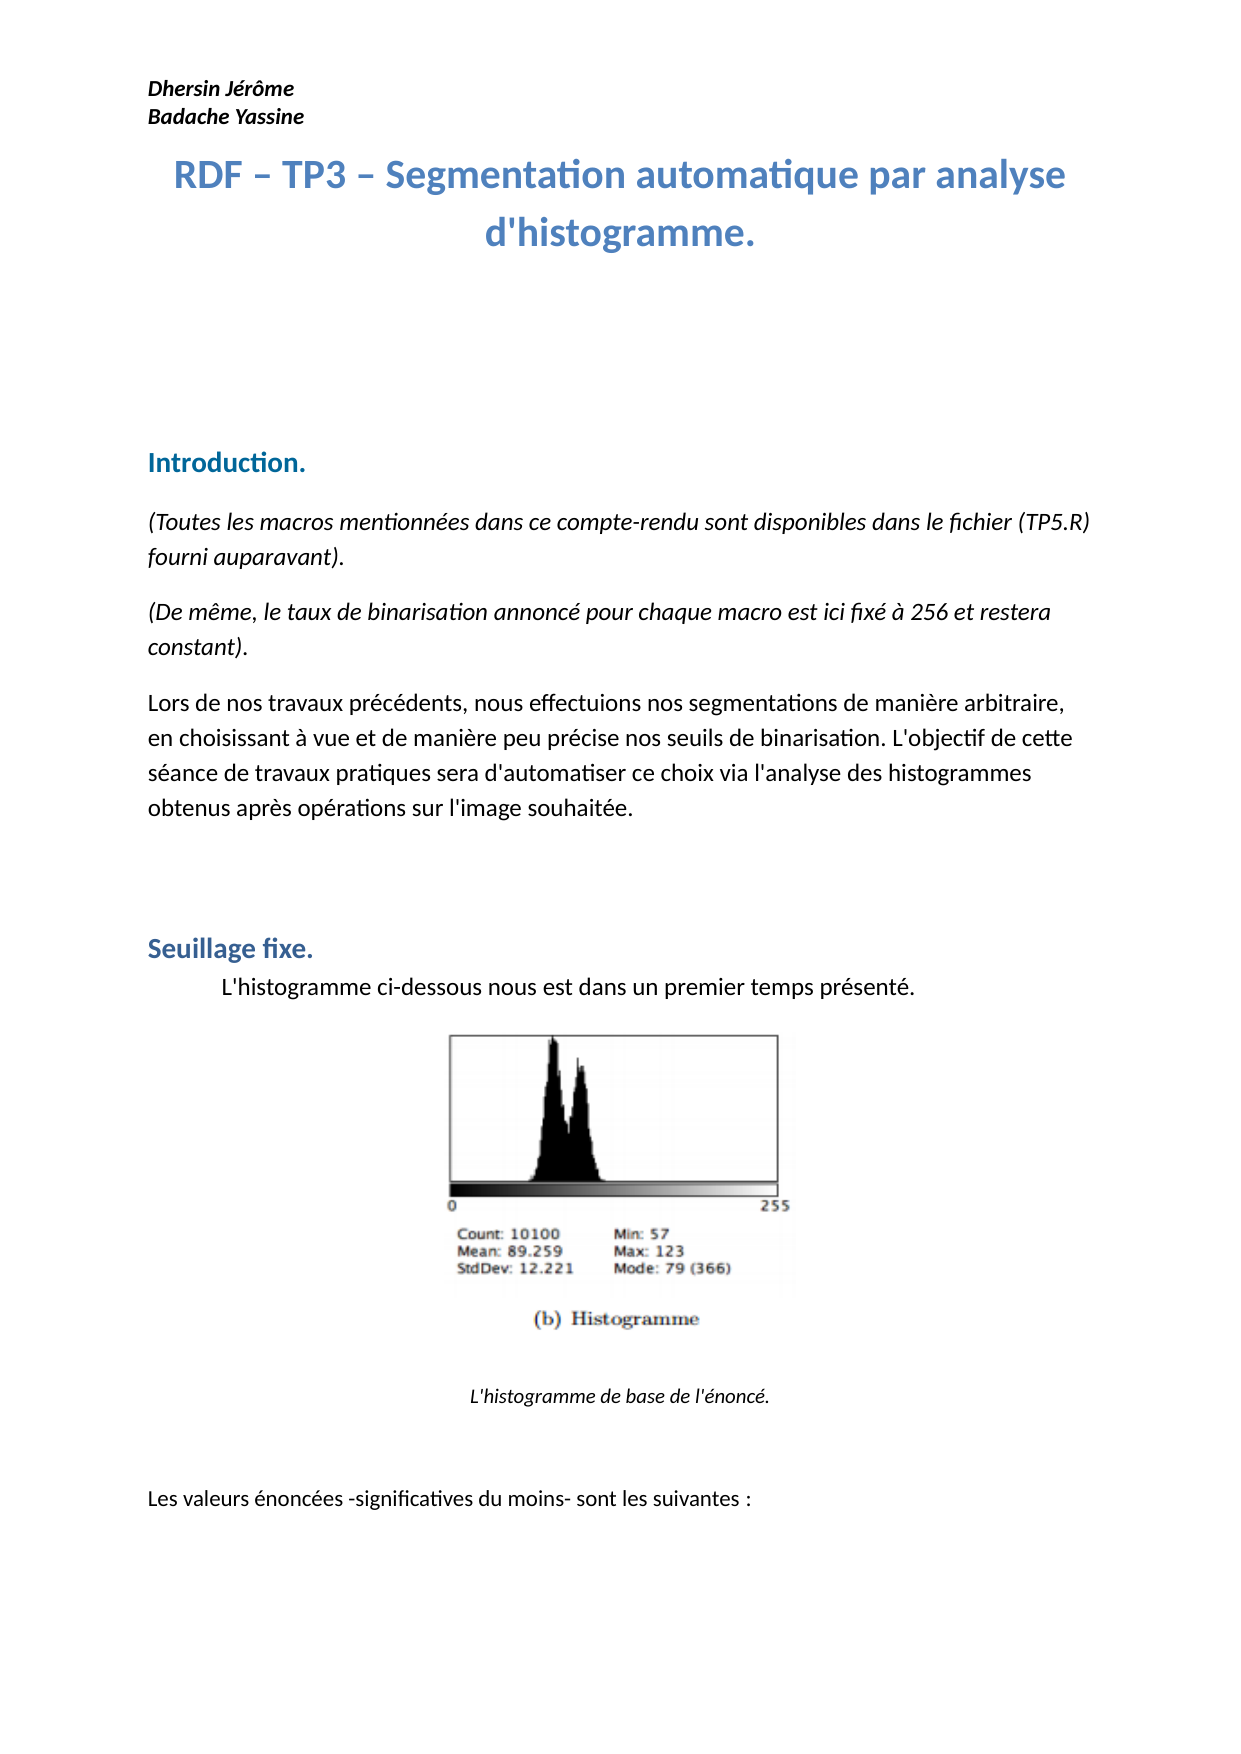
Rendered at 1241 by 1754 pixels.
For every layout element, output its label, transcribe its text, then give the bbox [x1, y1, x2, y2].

subtitle Seuillage fixe. [148, 930, 1093, 966]
text (Toutes les macros mentionnées dans ce compte-rendu sont disponibles dans le fichier (TP5.R) fourni auparavant). [148, 506, 1093, 571]
text (De même, le taux de binarisation annoncé pour chaque macro est ici fixé à 256 et restera constant). [148, 596, 1093, 662]
text Les valeurs énoncées -significatives du moins- sont les suivantes : [148, 1484, 1093, 1512]
text Lors de nos travaux précédents, nous effectuions nos segmentations de manière arbitraire, en choisissant à vue et de manière peu précise nos seuils de binarisation. L'objectif de cette séance de travaux pratiques sera d'automatiser ce choix via l'analyse des histogrammes obtenus après opérations sur l'image souhaitée. [148, 687, 1093, 823]
text L'histogramme de base de l'énoncé. [148, 1384, 1093, 1409]
text RDF – TP3 – Segmentation automatique par analyse d'histogramme. [148, 148, 1093, 257]
text Introduction. [148, 444, 1093, 479]
text L'histogramme ci-dessous nous est dans un premier temps présenté. [148, 971, 1093, 1002]
picture [444, 1032, 797, 1343]
